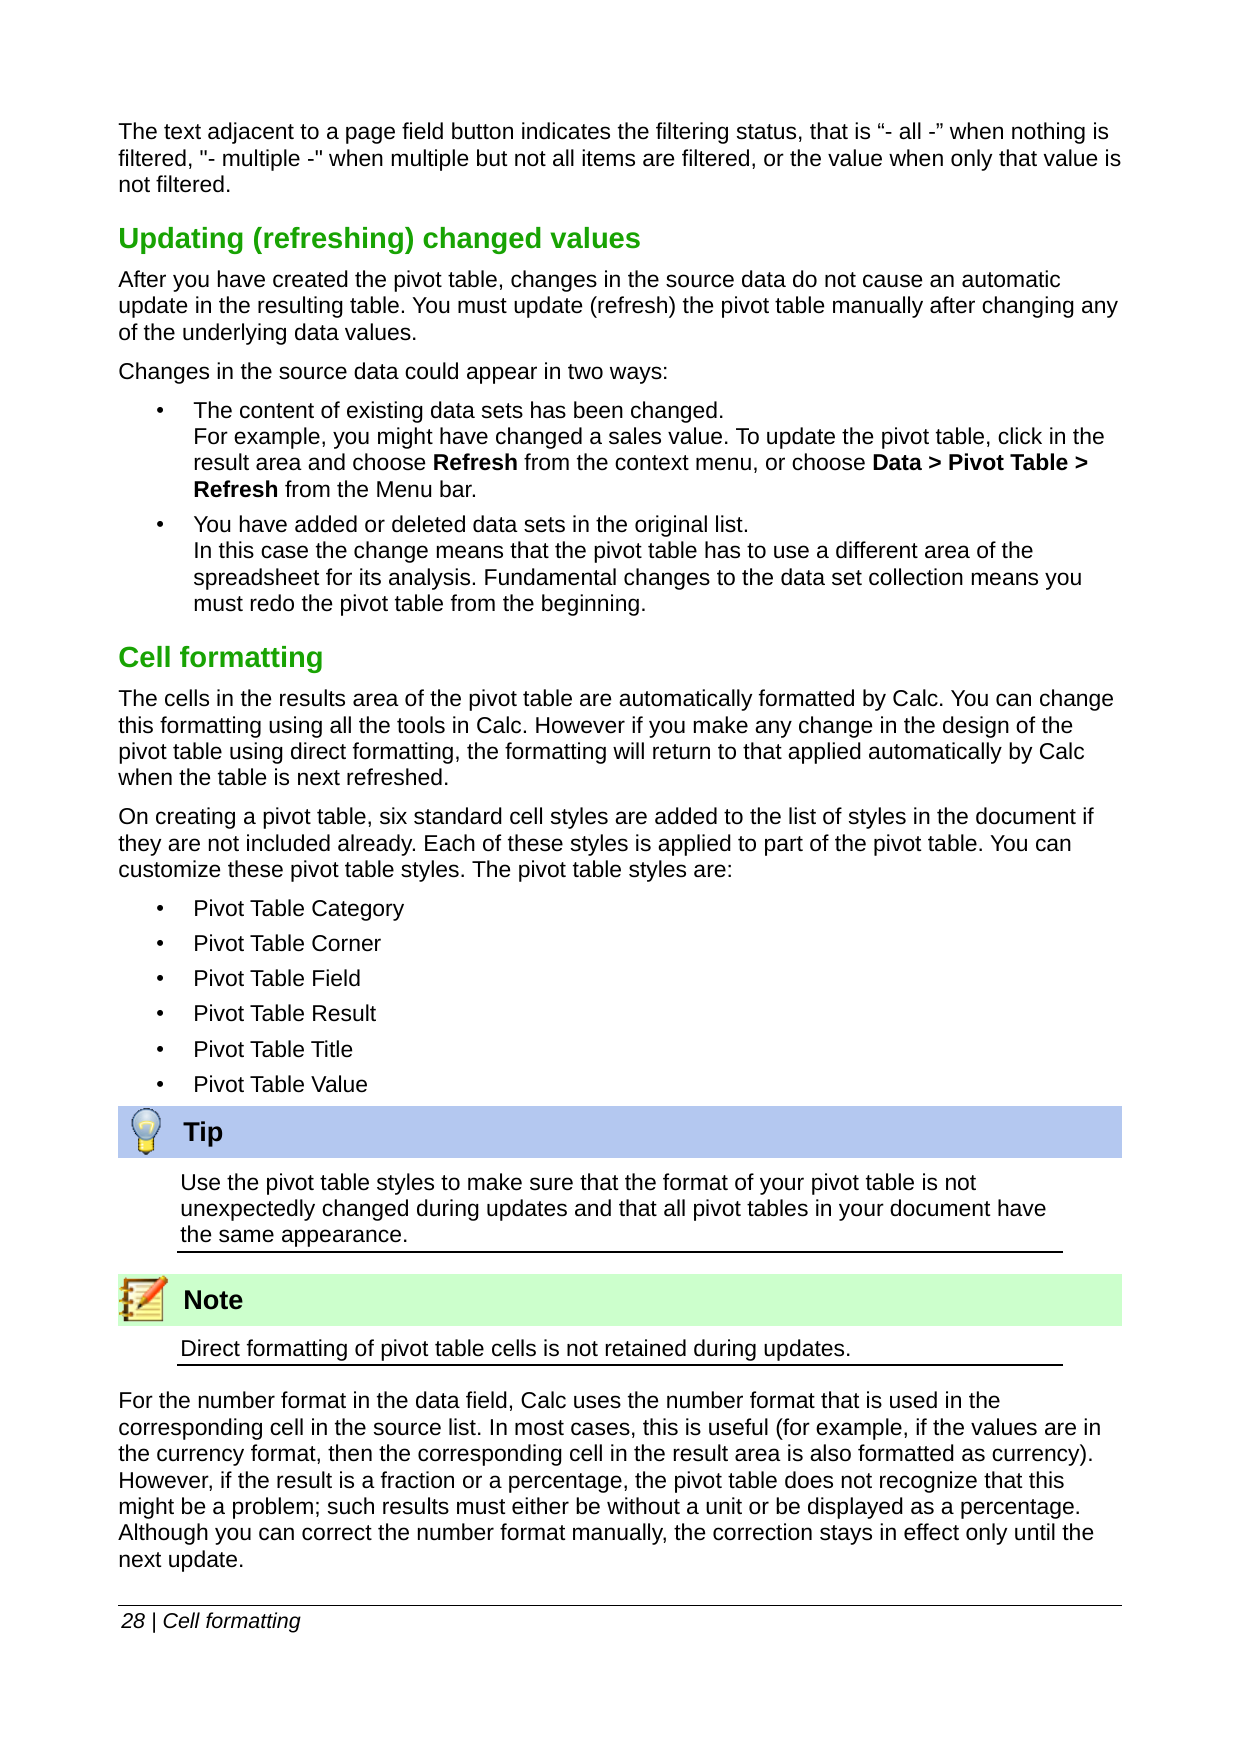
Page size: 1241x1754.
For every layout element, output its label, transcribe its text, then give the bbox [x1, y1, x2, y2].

text Direct formatting of pivot table cells is not retained during updates. [177, 1332, 1063, 1364]
text The cells in the results area of the pivot table are automatically formatted by Calc. You can change this formatting using all the tools in Calc. However if you make any change in the design of the pivot table using direct formatting, the formatting will return to that applied automatically by Calc when the table is next refreshed. [118, 685, 1122, 791]
list Changes in the source data could appear in two ways: [118, 358, 1122, 384]
list You have added or deleted data sets in the original list. In this case the change means that the pivot table has to use a different area of the spreadsheet for its analysis. Fundamental changes to the data set collection means you must redo the pivot table from the beginning. [156, 511, 1122, 616]
list Pivot Table Category [156, 895, 1122, 921]
text Use the pivot table styles to make sure that the format of your pivot table is not unexpectedly changed during updates and that all pivot tables in your document have the same appearance. [177, 1166, 1063, 1251]
list Pivot Table Result [156, 1000, 1122, 1027]
text For the number format in the data field, Calc uses the number format that is used in the corresponding cell in the source list. In most cases, this is useful (for example, if the values are in the currency format, then the corresponding cell in the result area is also formatted as currency). However, if the result is a fraction or a percentage, the pivot table does not recognize that this might be a problem; such results must either be without a unit or be displayed as a percentage. Although you can correct the number format manually, the correction stays in effect only until the next update. [118, 1387, 1122, 1572]
subtitle Note [118, 1274, 1122, 1326]
text The text adjacent to a page field button indicates the filtering status, that is “- all -” when nothing is filtered, "- multiple -" when multiple but not all items are filtered, or the value when only that value is not filtered. [118, 118, 1122, 197]
list Pivot Table Value [156, 1071, 1122, 1097]
text On creating a pivot table, six standard cell styles are added to the list of styles in the document if they are not included already. Each of these styles is applied to part of the pivot table. You can customize these pivot table styles. The pivot table styles are: [118, 803, 1122, 882]
picture [119, 1274, 170, 1325]
list The content of existing data sets has been changed. For example, you might have changed a sales value. To update the pivot table, click in the result area and choose Refresh from the context menu, or choose Data > Pivot Table > Refresh from the Menu bar. [156, 397, 1122, 502]
picture [119, 1106, 170, 1158]
subtitle Cell formatting [118, 640, 1122, 673]
text After you have created the pivot table, changes in the source data do not cause an automatic update in the resulting table. You must update (refresh) the pivot table manually after changing any of the underlying data values. [118, 266, 1122, 345]
list Pivot Table Field [156, 965, 1122, 991]
list Pivot Table Corner [156, 930, 1122, 956]
subtitle Updating (refreshing) changed values [118, 221, 1122, 254]
subtitle Tip [170, 1106, 1122, 1158]
list Pivot Table Title [156, 1036, 1122, 1062]
